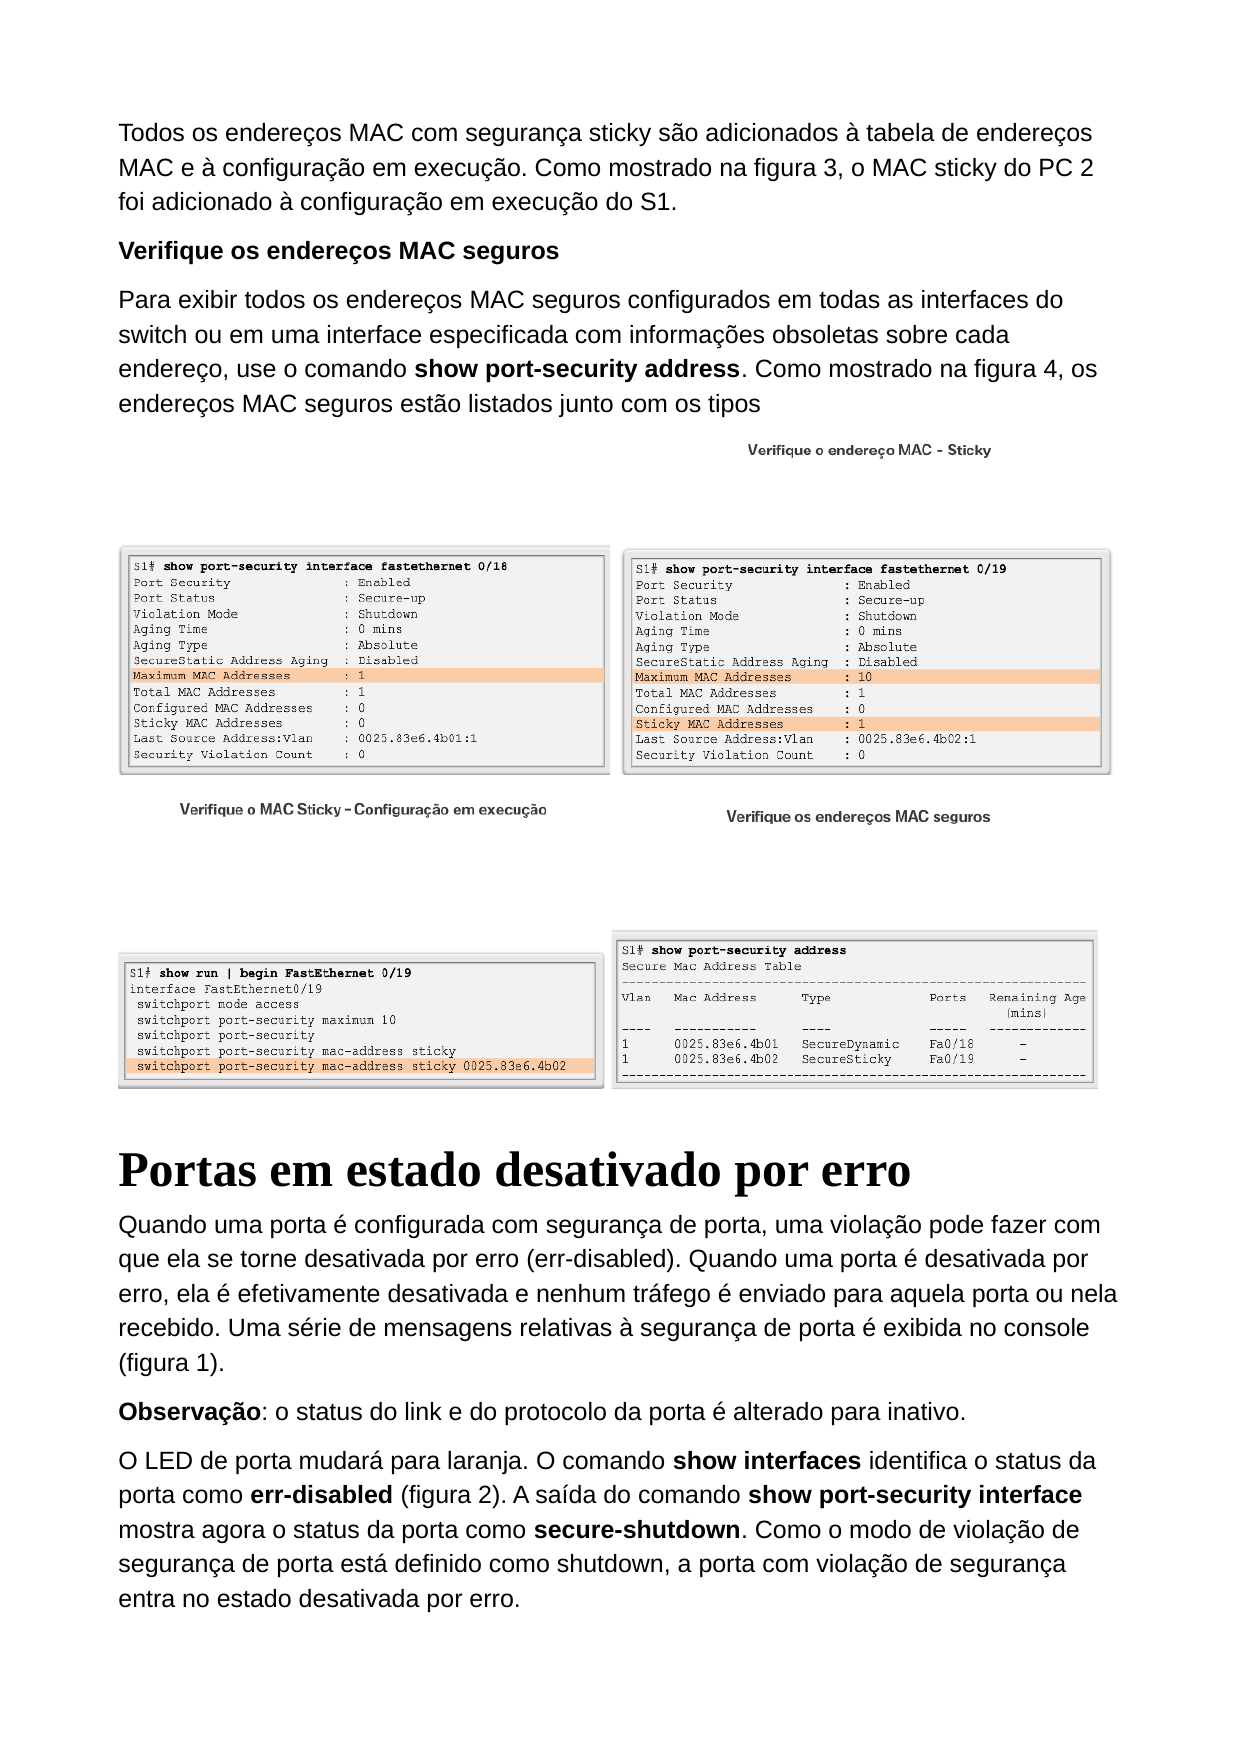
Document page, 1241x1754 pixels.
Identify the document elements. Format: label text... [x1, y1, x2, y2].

text Todos os endereços MAC com segurança sticky são adicionados à tabela de endereços MAC e à configuração em execução. Como mostrado na figura 3, o MAC sticky do PC 2 foi adicionado à configuração em execução do S1. [118, 118, 1122, 216]
text O LED de porta mudará para laranja. O comando show interfaces identifica o status da porta como err-disabled (figura 2). A saída do comando show port-security interface mostra agora o status da porta como secure-shutdown. Como o modo de violação de segurança de porta está definido como shutdown, a porta com violação de segurança entra no estado desativada por erro. [118, 1446, 1122, 1612]
picture [118, 800, 605, 1089]
picture [118, 544, 611, 775]
text Observação: o status do link e do protocolo da porta é alterado para inativo. [118, 1397, 1122, 1425]
text Para exibir todos os endereços MAC seguros configurados em todas as interfaces do switch ou em uma interface especificada com informações obsoletas sobre cada endereço, use o comando show port-security address. Como mostrado na figura 4, os endereços MAC seguros estão listados junto com os tipos [118, 285, 1122, 417]
text Quando uma porta é configurada com segurança de porta, uma violação pode fazer com que ela se torne desativada por erro (err-disabled). Quando uma porta é desativada por erro, ela é efetivamente desativada e nenhum tráfego é enviado para aquela porta ou nela recebido. Uma série de mensagens relativas à segurança de porta é exibida no console (figura 1). [118, 1209, 1122, 1376]
text Verifique os endereços MAC seguros [118, 236, 1122, 265]
picture [617, 437, 1114, 775]
subtitle Portas em estado desativado por erro [118, 1139, 1122, 1197]
picture [611, 805, 1098, 1089]
